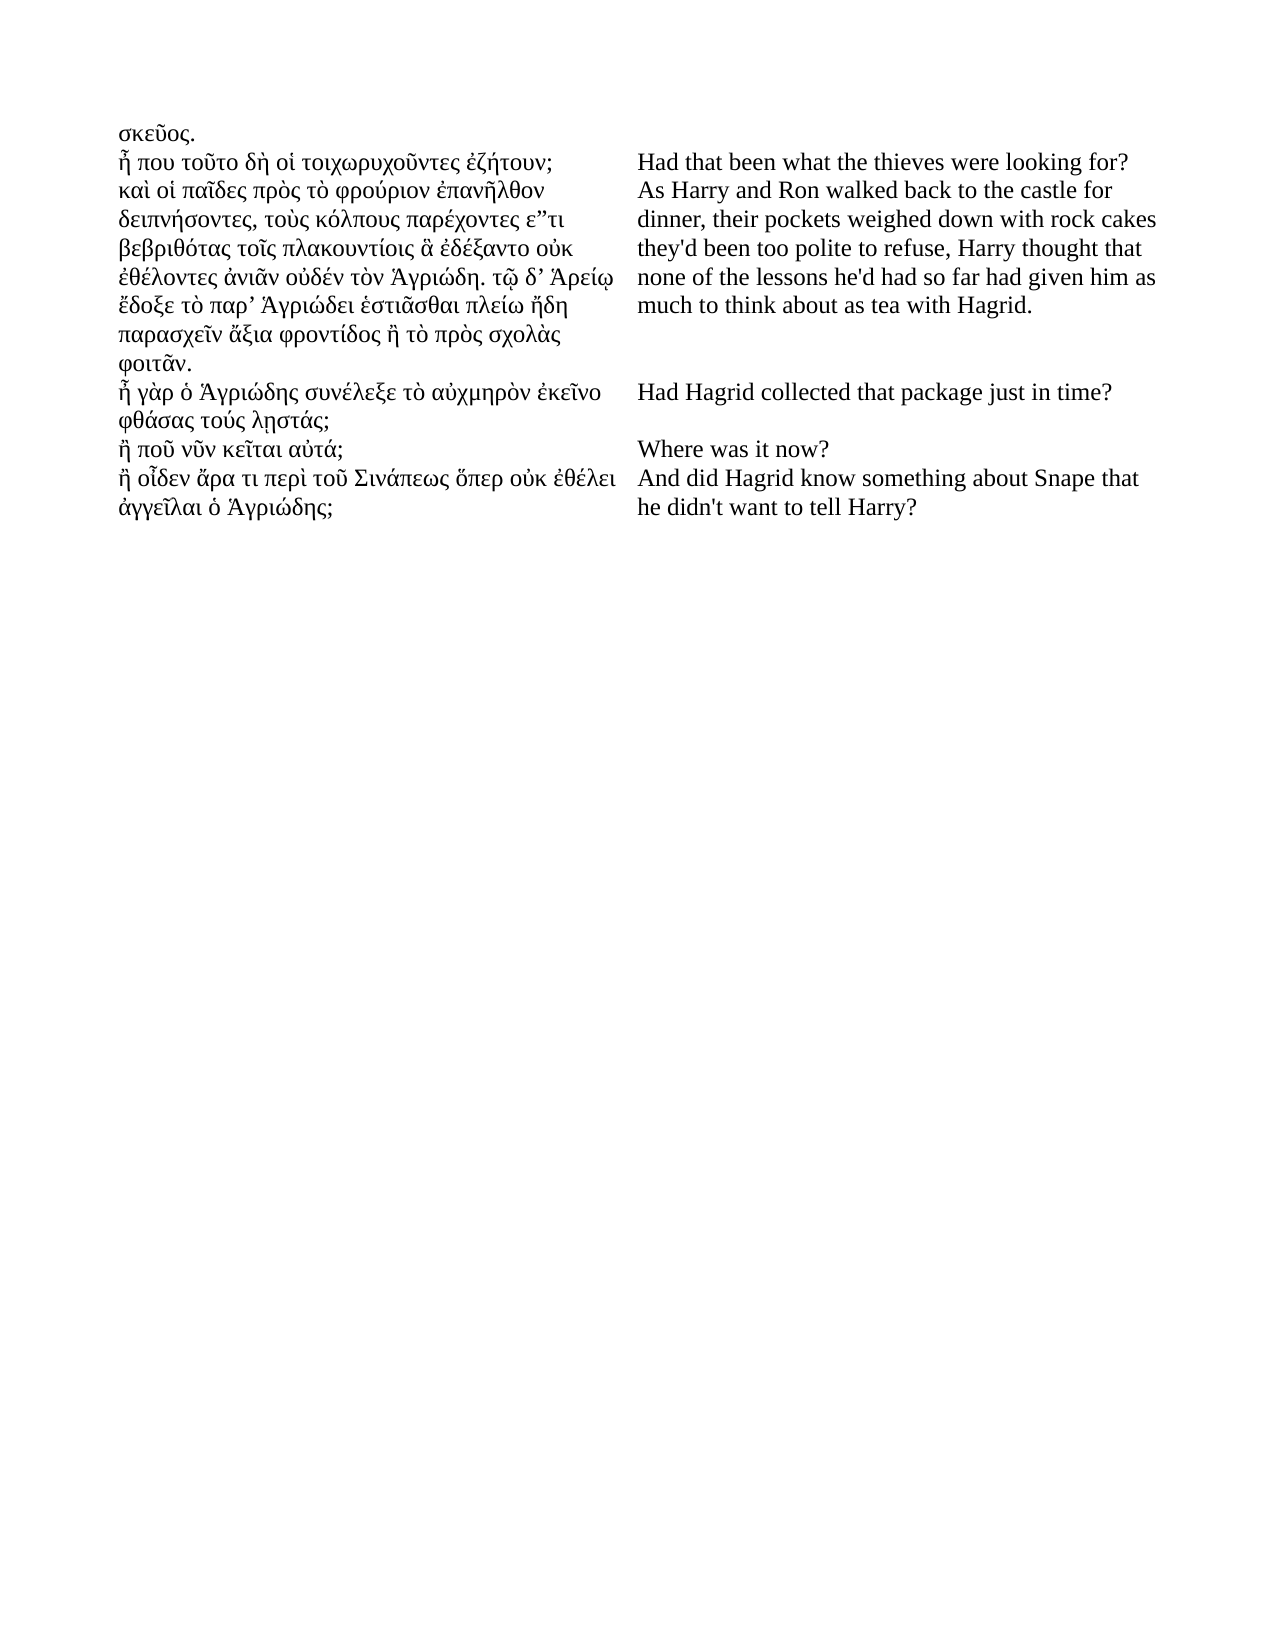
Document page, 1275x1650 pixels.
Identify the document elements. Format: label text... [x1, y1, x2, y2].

table_cell σκεῦος. [118, 118, 637, 147]
table_cell ἦ γὰρ ὁ Ἁγριώδης συνέλεξε τὸ αὐχμηρὸν ἐκεῖνο φθάσας τούς λῃστάς; [118, 377, 637, 434]
table_cell ἢ οἶδεν ἄρα τι περὶ τοῦ Σινάπεως ὅπερ οὐκ ἐθέλει ἀγγεῖλαι ὁ Ἁγριώδης; [118, 463, 637, 521]
table_cell ἦ που τοῦτο δὴ οἱ τοιχωρυχοῦντες ἐζήτουν; [118, 147, 637, 176]
table_cell And did Hagrid know something about Snape that he didn't want to tell Harry? [637, 463, 1157, 521]
table_cell καὶ οἱ παῖδες πρὸς τὸ φρούριον ἐπανῆλθον δειπνήσοντες, τοὺς κόλπους παρέχοντες ε”τι βεβριθότας τοῖς πλακουντίοις ἃ ἐδέξαντο οὐκ ἐθέλοντες ἀνιᾶν οὐδέν τὸν Ἁγριώδη. τῷ δ’ Ἁρείῳ ἔδοξε τὸ παρ’ Ἁγριώδει ἑστιᾶσθαι πλείω ἤδη παρασχεῖν ἄξια φροντίδος ἢ τὸ πρὸς σχολὰς φοιτᾶν. [118, 176, 637, 377]
table_cell [637, 118, 1157, 147]
table_cell Had that been what the thieves were looking for? [637, 147, 1157, 176]
table_cell As Harry and Ron walked back to the castle for dinner, their pockets weighed down with rock cakes they'd been too polite to refuse, Harry thought that none of the lessons he'd had so far had given him as much to think about as tea with Hagrid. [637, 176, 1157, 377]
table_cell Where was it now? [637, 434, 1157, 463]
table_cell ἢ ποῦ νῦν κεῖται αὐτά; [118, 434, 637, 463]
table_cell Had Hagrid collected that package just in time? [637, 377, 1157, 434]
